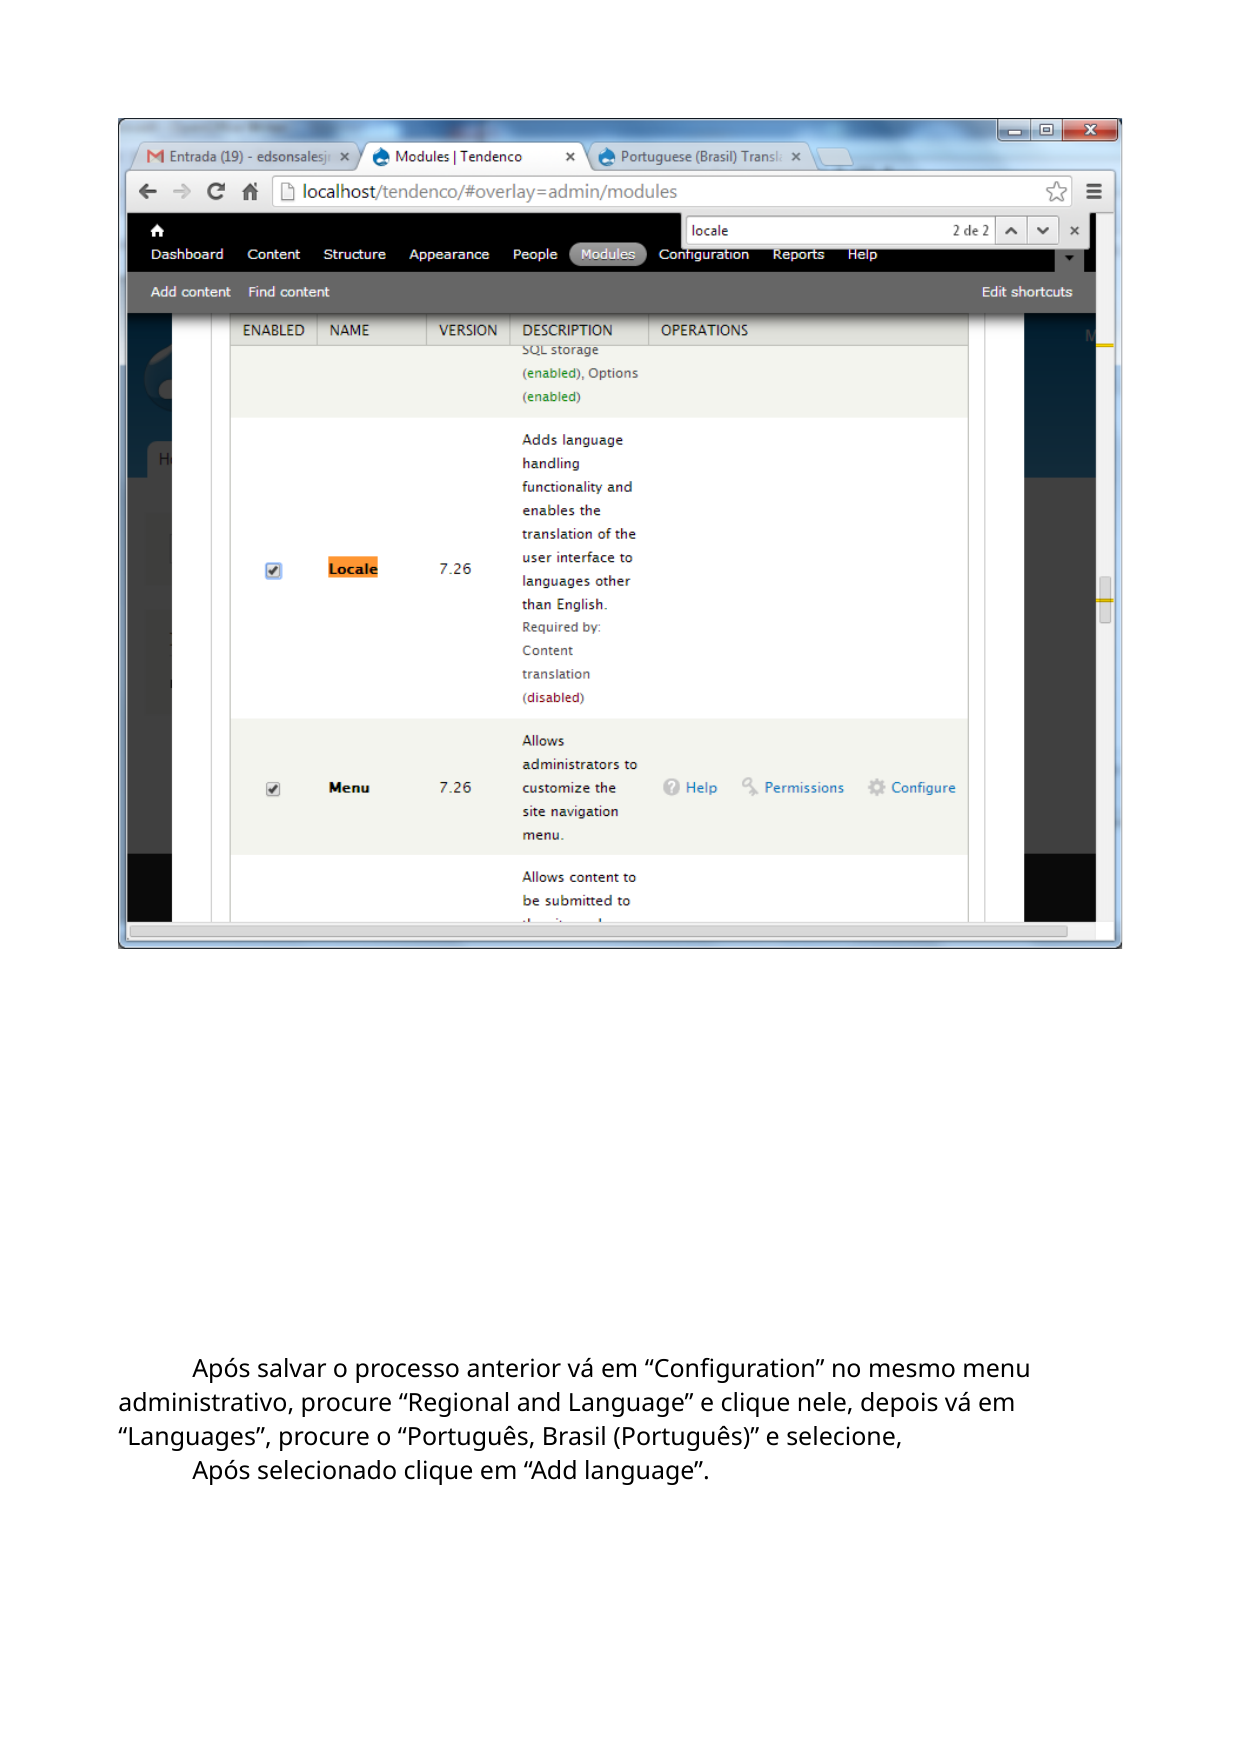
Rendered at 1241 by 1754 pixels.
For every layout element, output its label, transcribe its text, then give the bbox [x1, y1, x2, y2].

text Após salvar o processo anterior vá em “Configuration” no mesmo menu administrativo, procure “Regional and Language” e clique nele, depois vá em “Languages”, procure o “Português, Brasil (Português)” e selecione, [118, 1351, 1122, 1453]
picture [118, 118, 1123, 949]
text Após selecionado clique em “Add language”. [118, 1453, 1122, 1487]
